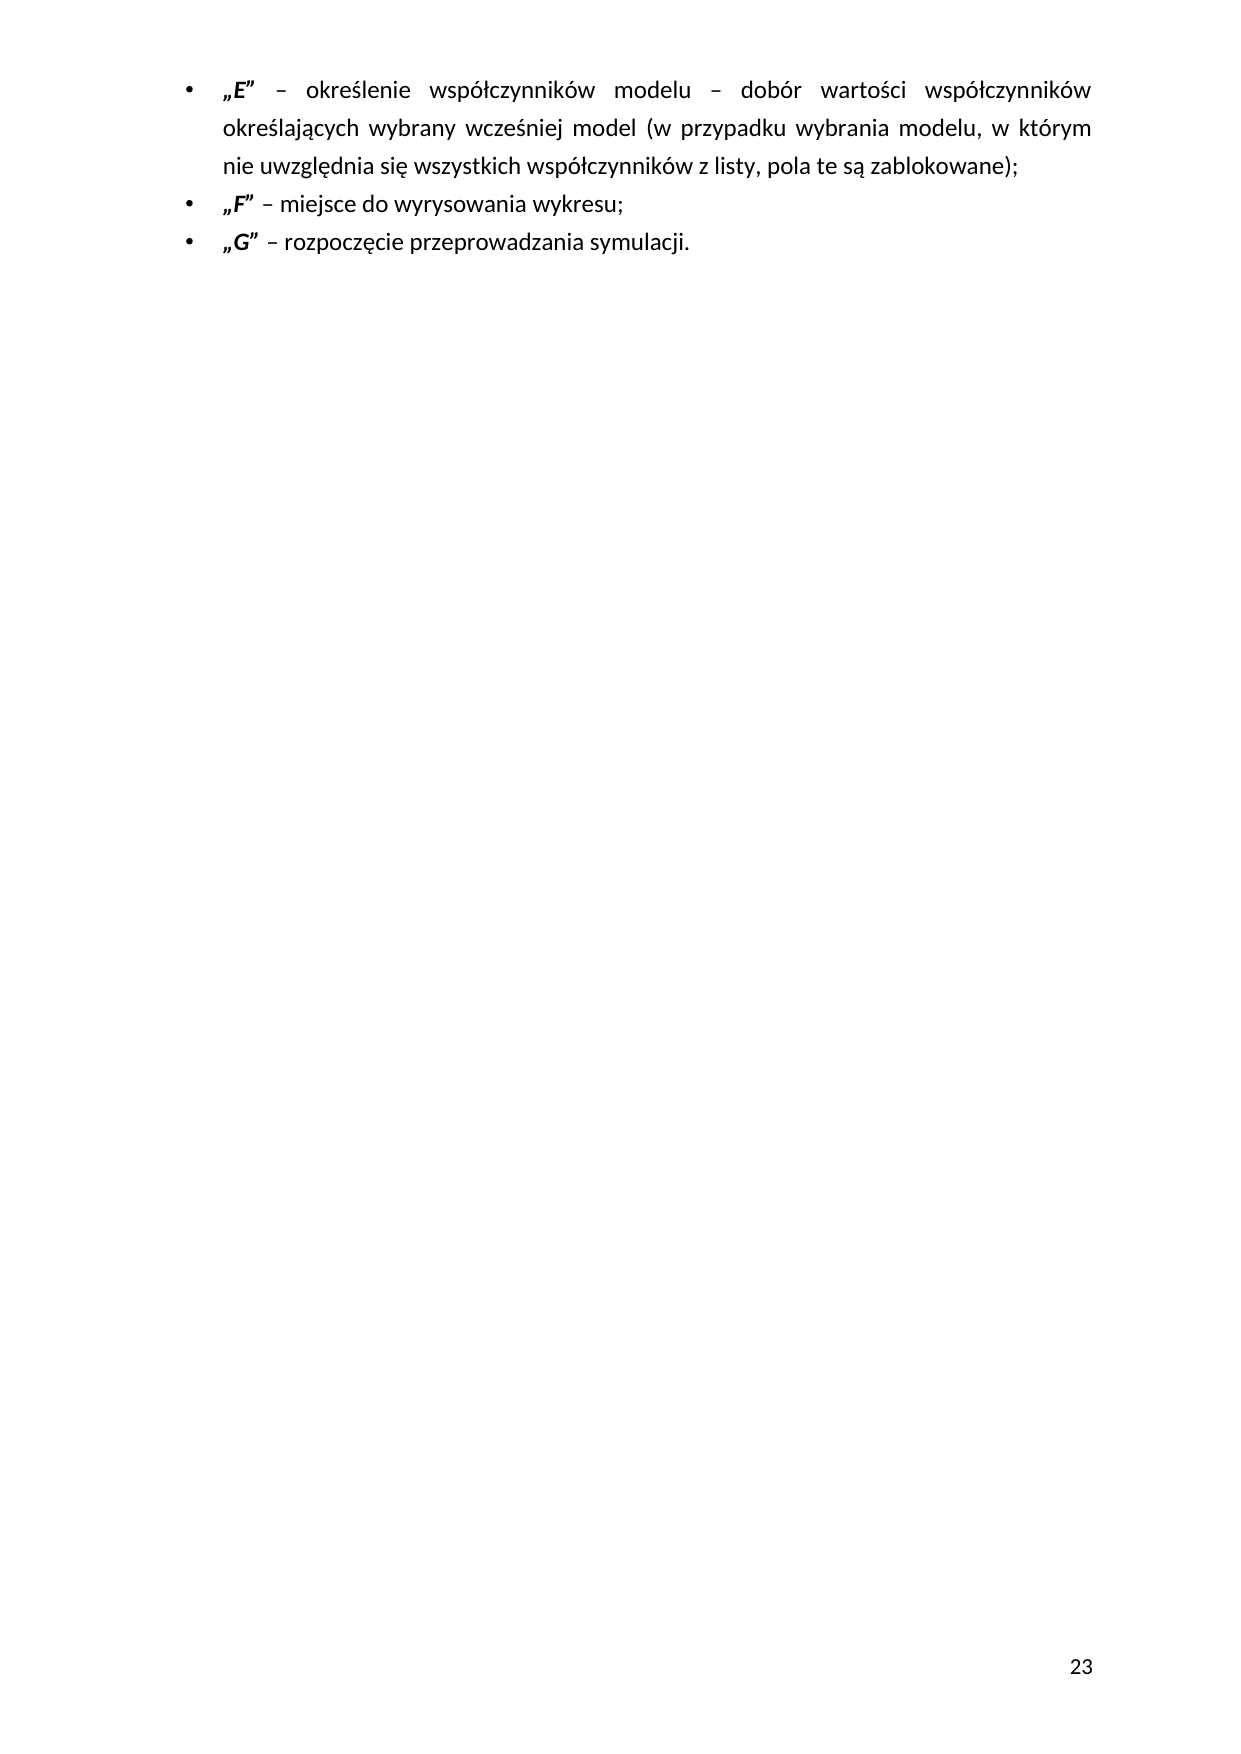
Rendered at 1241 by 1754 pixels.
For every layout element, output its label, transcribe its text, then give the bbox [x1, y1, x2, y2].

list „F” – miejsce do wyrysowania wykresu; [185, 188, 1093, 219]
list „G” – rozpoczęcie przeprowadzania symulacji. [185, 226, 1093, 257]
list „E” – określenie współczynników modelu – dobór wartości współczynników określających wybrany wcześniej model (w przypadku wybrania modelu, w którym nie uwzględnia się wszystkich współczynników z listy, pola te są zablokowane); [185, 74, 1093, 181]
